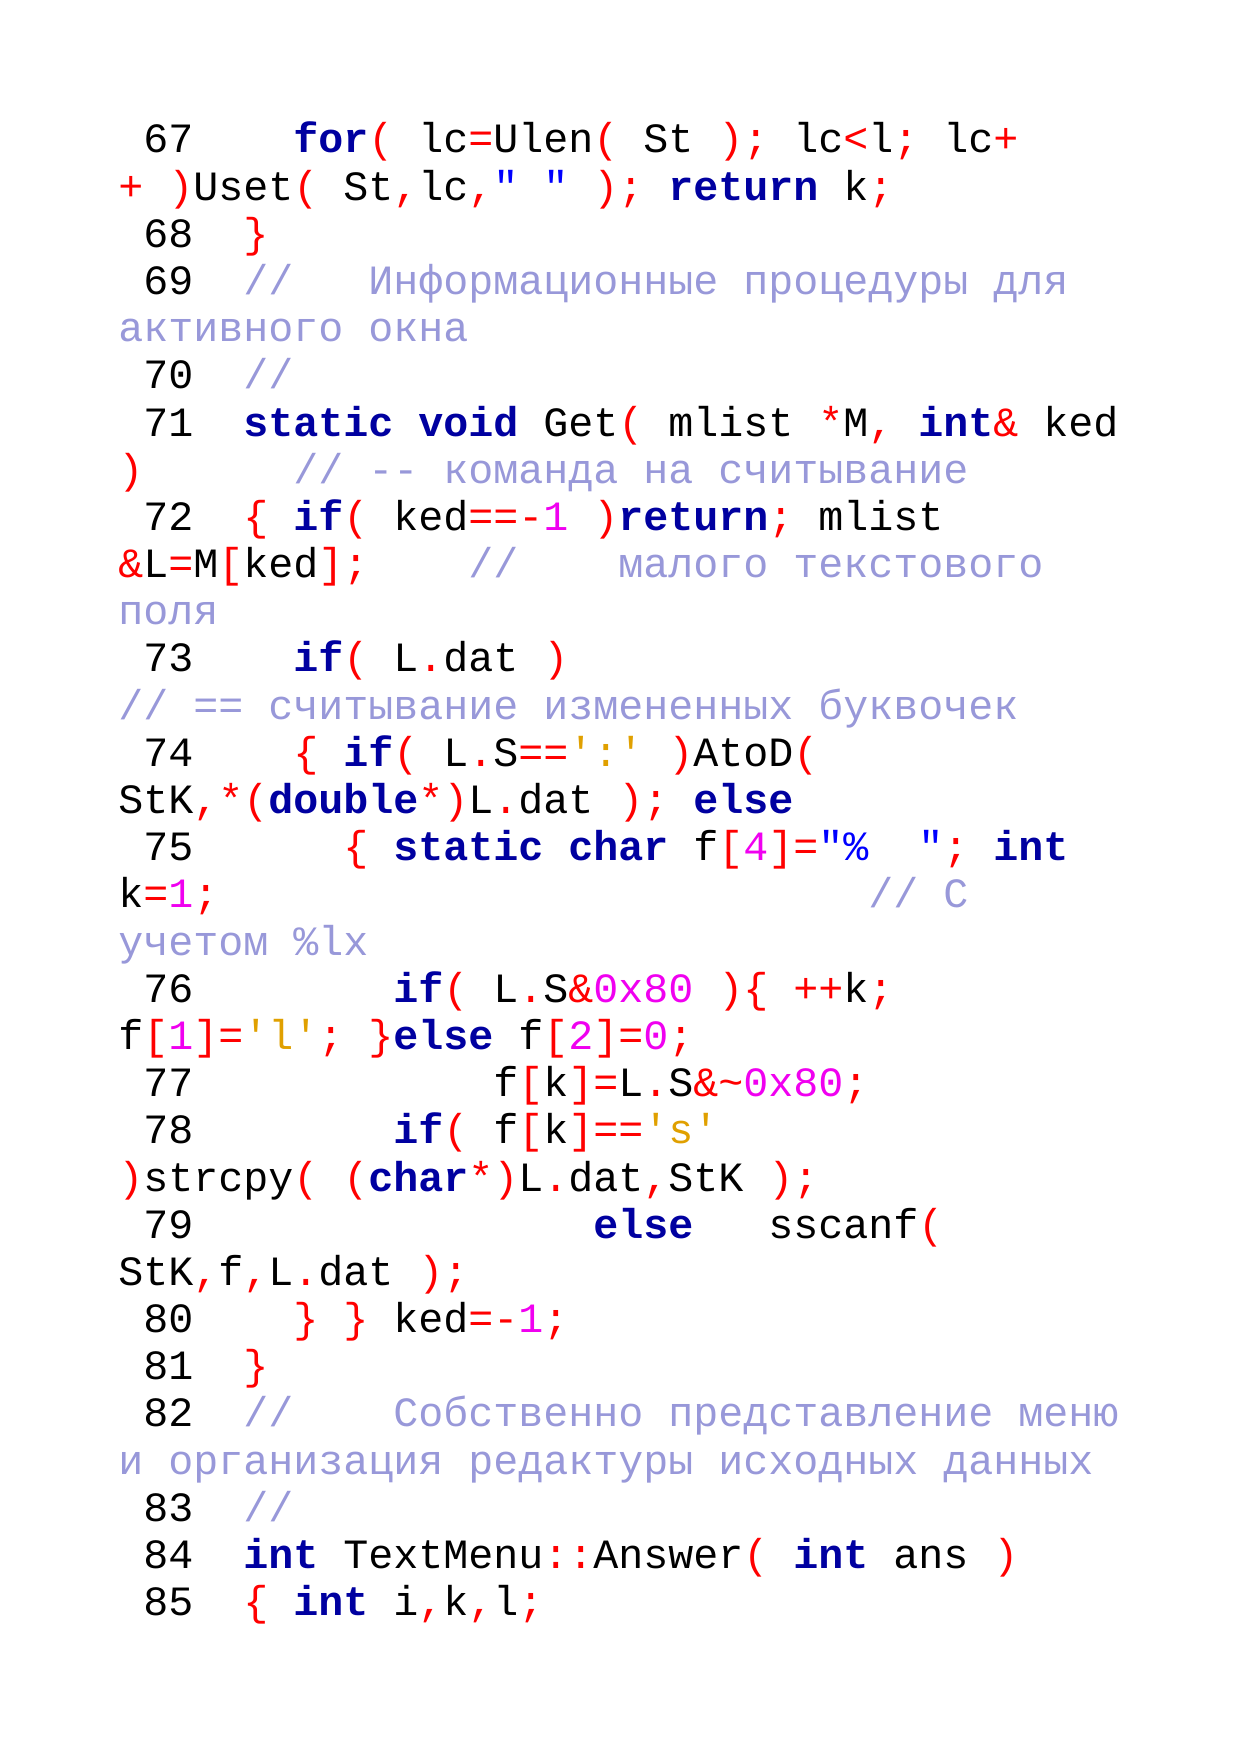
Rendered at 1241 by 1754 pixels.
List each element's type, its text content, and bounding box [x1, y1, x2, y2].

subtitle 70 // [118, 354, 1122, 401]
subtitle 82 // Собственно представление меню и организация редактуры исходных данных [118, 1392, 1122, 1487]
subtitle 84 int TextMenu::Answer( int ans ) [543, 1534, 593, 1581]
subtitle 78 if( f[k]=='s' )strcpy( (char*)L.dat,StK ); [118, 1109, 1122, 1203]
subtitle 84 int TextMenu::Answer( int ans ) [993, 1534, 1122, 1581]
subtitle 77 f[k]=L.S&~0x80; [568, 1062, 618, 1109]
subtitle 77 f[k]=L.S&~0x80; [518, 1062, 543, 1109]
subtitle 72 { if( ked==-1 )return; mlist &L=M[ked]; // малого текстового поля [118, 496, 1122, 637]
subtitle 79 else sscanf( StK,f,L.dat ); [118, 1203, 1122, 1298]
subtitle 71 static void Get( mlist *M, int& ked ) // -- команда на считывание [118, 401, 1122, 496]
subtitle 85 { int i,k,l; [118, 1581, 393, 1628]
subtitle 77 f[k]=L.S&~0x80; [693, 1062, 1122, 1109]
subtitle 81 } [118, 1345, 1122, 1392]
subtitle 85 { int i,k,l; [418, 1581, 443, 1628]
subtitle 77 f[k]=L.S&~0x80; [643, 1062, 668, 1109]
subtitle 75 { static char f[4]="% "; int k=1; // С учетом %lx [118, 826, 1122, 967]
subtitle 69 // Информационные процедуры для активного окна [118, 260, 1122, 354]
subtitle 73 if( L.dat ) // == считывание измененных буквочек [118, 637, 1122, 732]
subtitle 84 int TextMenu::Answer( int ans ) [743, 1534, 893, 1581]
subtitle 74 { if( L.S==':' )AtoD( StK,*(double*)L.dat ); else [118, 732, 1122, 826]
subtitle 84 int TextMenu::Answer( int ans ) [118, 1534, 343, 1581]
subtitle 80 } } ked=-1; [468, 1298, 1122, 1345]
subtitle 85 { int i,k,l; [518, 1581, 1122, 1628]
subtitle 68 } [118, 212, 1122, 260]
subtitle 76 if( L.S&0x80 ){ ++k; f[1]='l'; }else f[2]=0; [118, 967, 1122, 1062]
subtitle 67 for( lc=Ulen( St ); lc<l; lc++ )Uset( St,lc," " ); return k; [118, 118, 418, 212]
subtitle 85 { int i,k,l; [468, 1581, 493, 1628]
subtitle 77 f[k]=L.S&~0x80; [118, 1062, 493, 1109]
subtitle 67 for( lc=Ulen( St ); lc<l; lc++ )Uset( St,lc," " ); return k; [468, 118, 1122, 212]
subtitle 80 } } ked=-1; [118, 1298, 393, 1345]
subtitle 83 // [118, 1487, 1122, 1534]
